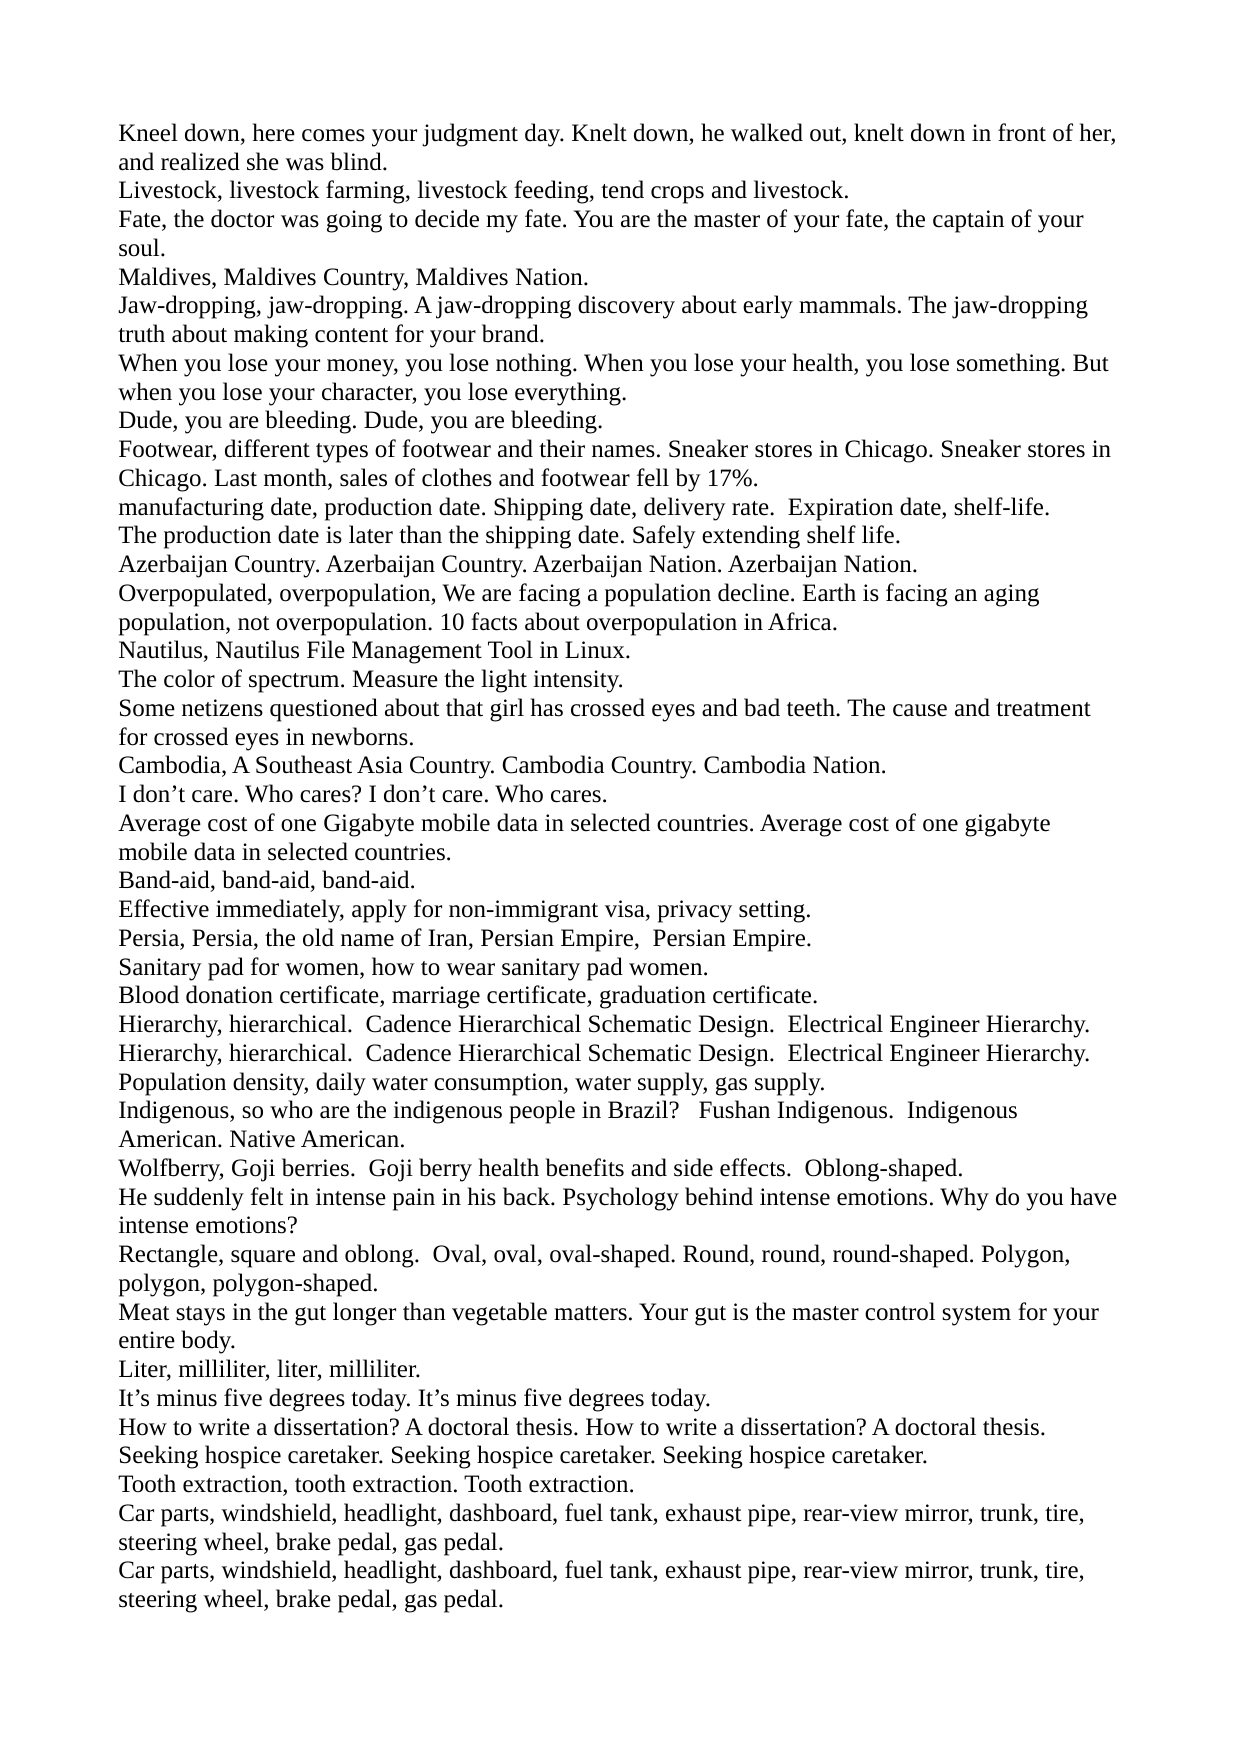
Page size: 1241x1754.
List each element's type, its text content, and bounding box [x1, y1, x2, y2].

text It’s minus five degrees today. It’s minus five degrees today. [118, 1383, 1122, 1412]
text Sanitary pad for women, how to wear sanitary pad women. [118, 952, 1122, 981]
text Dude, you are bleeding. Dude, you are bleeding. [118, 406, 1122, 434]
text Seeking hospice caretaker. Seeking hospice caretaker. Seeking hospice caretaker. [118, 1441, 1122, 1469]
text Car parts, windshield, headlight, dashboard, fuel tank, exhaust pipe, rear-view mirror, trunk, tire, steering wheel, brake pedal, gas pedal. [118, 1498, 1122, 1556]
text Azerbaijan Country. Azerbaijan Country. Azerbaijan Nation. Azerbaijan Nation. [118, 549, 1122, 578]
text Car parts, windshield, headlight, dashboard, fuel tank, exhaust pipe, rear-view mirror, trunk, tire, steering wheel, brake pedal, gas pedal. [118, 1556, 1122, 1613]
text Tooth extraction, tooth extraction. Tooth extraction. [118, 1469, 1122, 1498]
text Some netizens questioned about that girl has crossed eyes and bad teeth. The cause and treatment for crossed eyes in newborns. [118, 693, 1122, 751]
text Blood donation certificate, marriage certificate, graduation certificate. [118, 981, 1122, 1009]
text The color of spectrum. Measure the light intensity. [118, 664, 1122, 693]
text Effective immediately, apply for non-immigrant visa, privacy setting. [118, 894, 1122, 923]
text Liter, milliliter, liter, milliliter. [118, 1354, 1122, 1383]
text When you lose your money, you lose nothing. When you lose your health, you lose something. But when you lose your character, you lose everything. [118, 348, 1122, 406]
text Band-aid, band-aid, band-aid. [118, 866, 1122, 894]
text Fate, the doctor was going to decide my fate. You are the master of your fate, the captain of your soul. [118, 204, 1122, 262]
text Cambodia, A Southeast Asia Country. Cambodia Country. Cambodia Nation. [118, 751, 1122, 779]
text He suddenly felt in intense pain in his back. Psychology behind intense emotions. Why do you have intense emotions? [118, 1182, 1122, 1239]
text Rectangle, square and oblong. Oval, oval, oval-shaped. Round, round, round-shaped. Polygon, polygon, polygon-shaped. [118, 1239, 1122, 1297]
text Overpopulated, overpopulation, We are facing a population decline. Earth is facing an aging population, not overpopulation. 10 facts about overpopulation in Africa. [118, 578, 1122, 636]
text Footwear, different types of footwear and their names. Sneaker stores in Chicago. Sneaker stores in Chicago. Last month, sales of clothes and footwear fell by 17%. [118, 434, 1122, 492]
text Wolfberry, Goji berries. Goji berry health benefits and side effects. Oblong-shaped. [118, 1153, 1122, 1182]
text I don’t care. Who cares? I don’t care. Who cares. [118, 779, 1122, 808]
text Kneel down, here comes your judgment day. Knelt down, he walked out, knelt down in front of her, and realized she was blind. [118, 118, 1122, 176]
text Livestock, livestock farming, livestock feeding, tend crops and livestock. [118, 176, 1122, 204]
text Hierarchy, hierarchical. Cadence Hierarchical Schematic Design. Electrical Engineer Hierarchy. [118, 1038, 1122, 1067]
text Persia, Persia, the old name of Iran, Persian Empire, Persian Empire. [118, 923, 1122, 952]
text Maldives, Maldives Country, Maldives Nation. [118, 262, 1122, 291]
text How to write a dissertation? A doctoral thesis. How to write a dissertation? A doctoral thesis. [118, 1412, 1122, 1441]
text Hierarchy, hierarchical. Cadence Hierarchical Schematic Design. Electrical Engineer Hierarchy. [118, 1009, 1122, 1038]
text The production date is later than the shipping date. Safely extending shelf life. [118, 521, 1122, 549]
text Indigenous, so who are the indigenous people in Brazil? Fushan Indigenous. Indigenous American. Native American. [118, 1096, 1122, 1153]
text Nautilus, Nautilus File Management Tool in Linux. [118, 636, 1122, 664]
text Jaw-dropping, jaw-dropping. A jaw-dropping discovery about early mammals. The jaw-dropping truth about making content for your brand. [118, 291, 1122, 348]
text Average cost of one Gigabyte mobile data in selected countries. Average cost of one gigabyte mobile data in selected countries. [118, 808, 1122, 866]
text Population density, daily water consumption, water supply, gas supply. [118, 1067, 1122, 1096]
text manufacturing date, production date. Shipping date, delivery rate. Expiration date, shelf-life. [118, 492, 1122, 521]
text Meat stays in the gut longer than vegetable matters. Your gut is the master control system for your entire body. [118, 1297, 1122, 1354]
